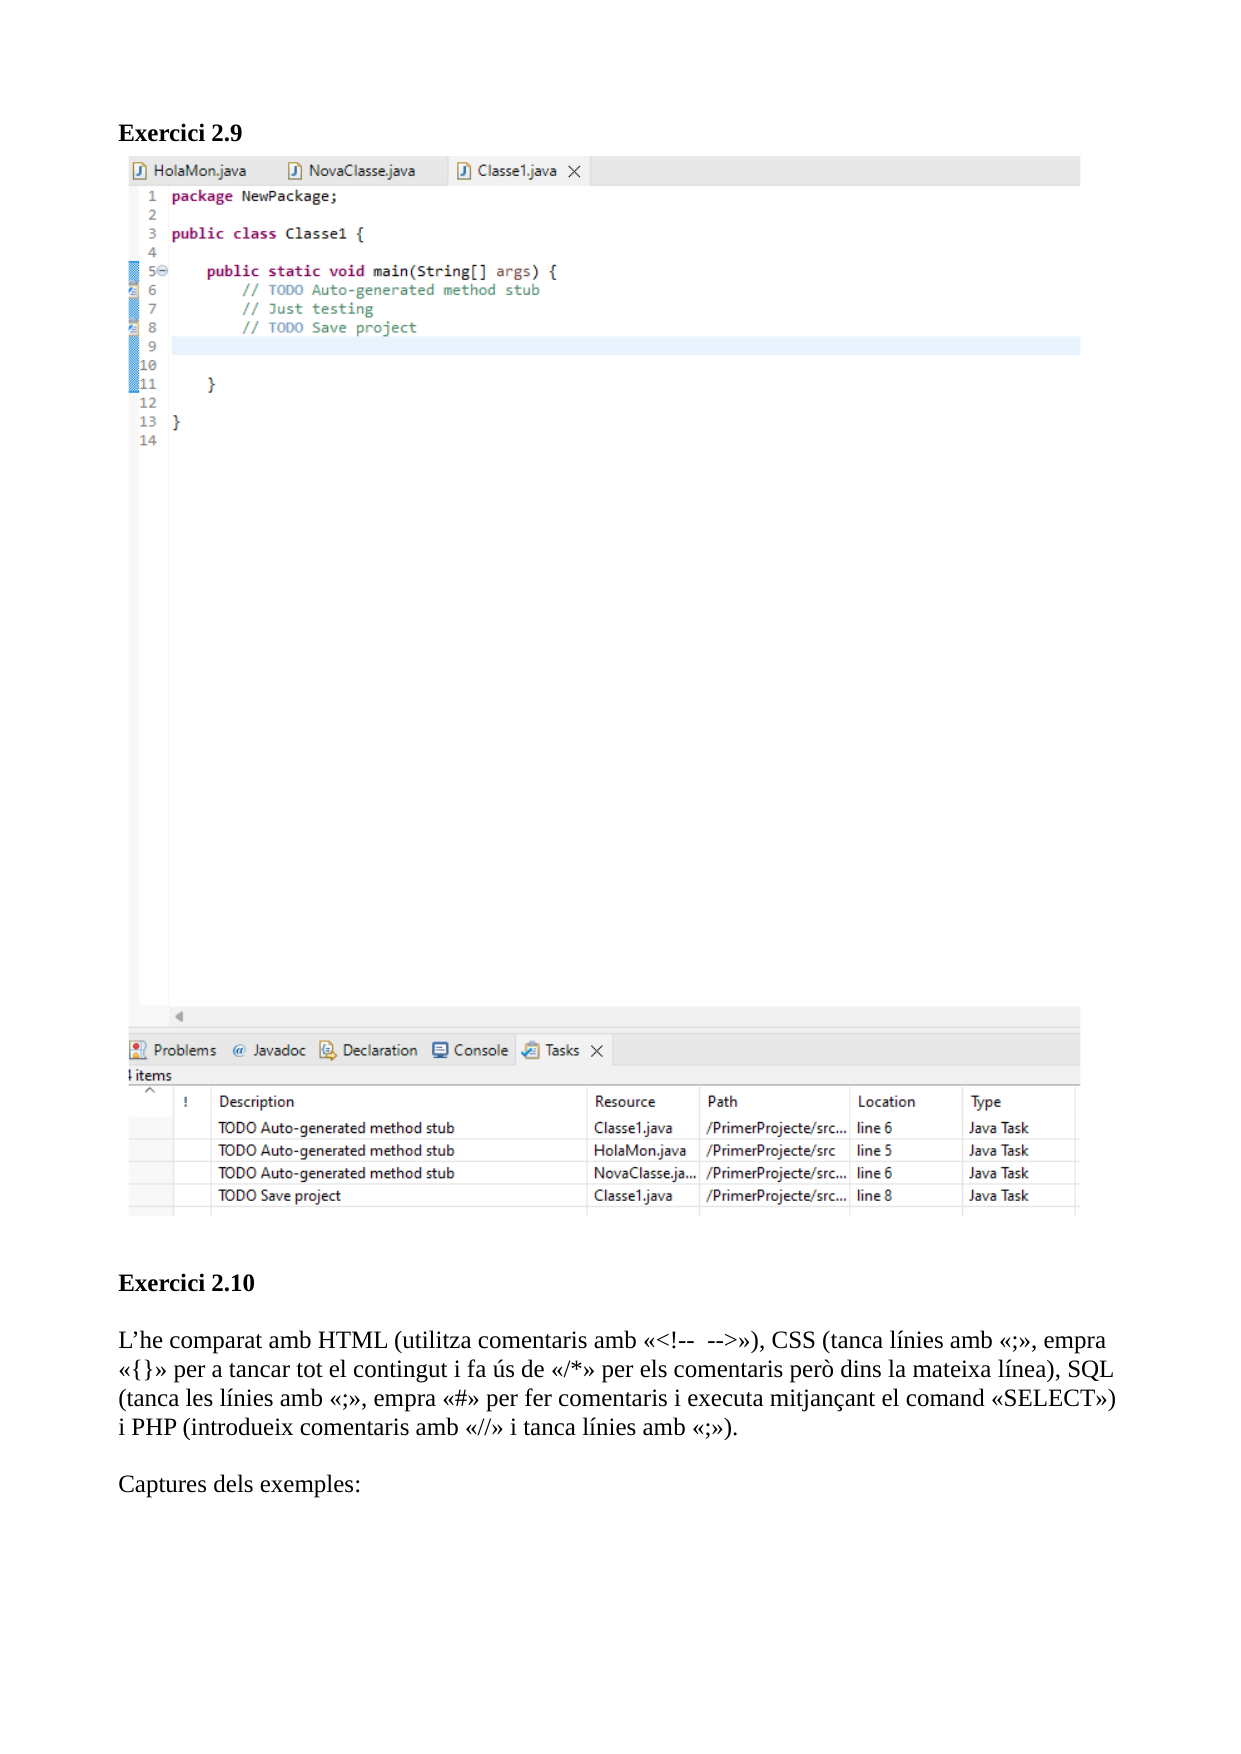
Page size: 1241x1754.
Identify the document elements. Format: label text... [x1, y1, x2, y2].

text Exercici 2.10 [118, 1268, 1122, 1297]
text L’he comparat amb HTML (utilitza comentaris amb «<!-- -->»), CSS (tanca línies amb «;», empra «{}» per a tancar tot el contingut i fa ús de «/*» per els comentaris però dins la mateixa línea), SQL (tanca les línies amb «;», empra «#» per fer comentaris i executa mitjançant el comand «SELECT») i PHP (introdueix comentaris amb «//» i tanca línies amb «;»). [118, 1326, 1122, 1441]
text Exercici 2.9 [118, 118, 1122, 147]
text Captures dels exemples: [118, 1469, 1122, 1498]
picture [128, 156, 1081, 1216]
